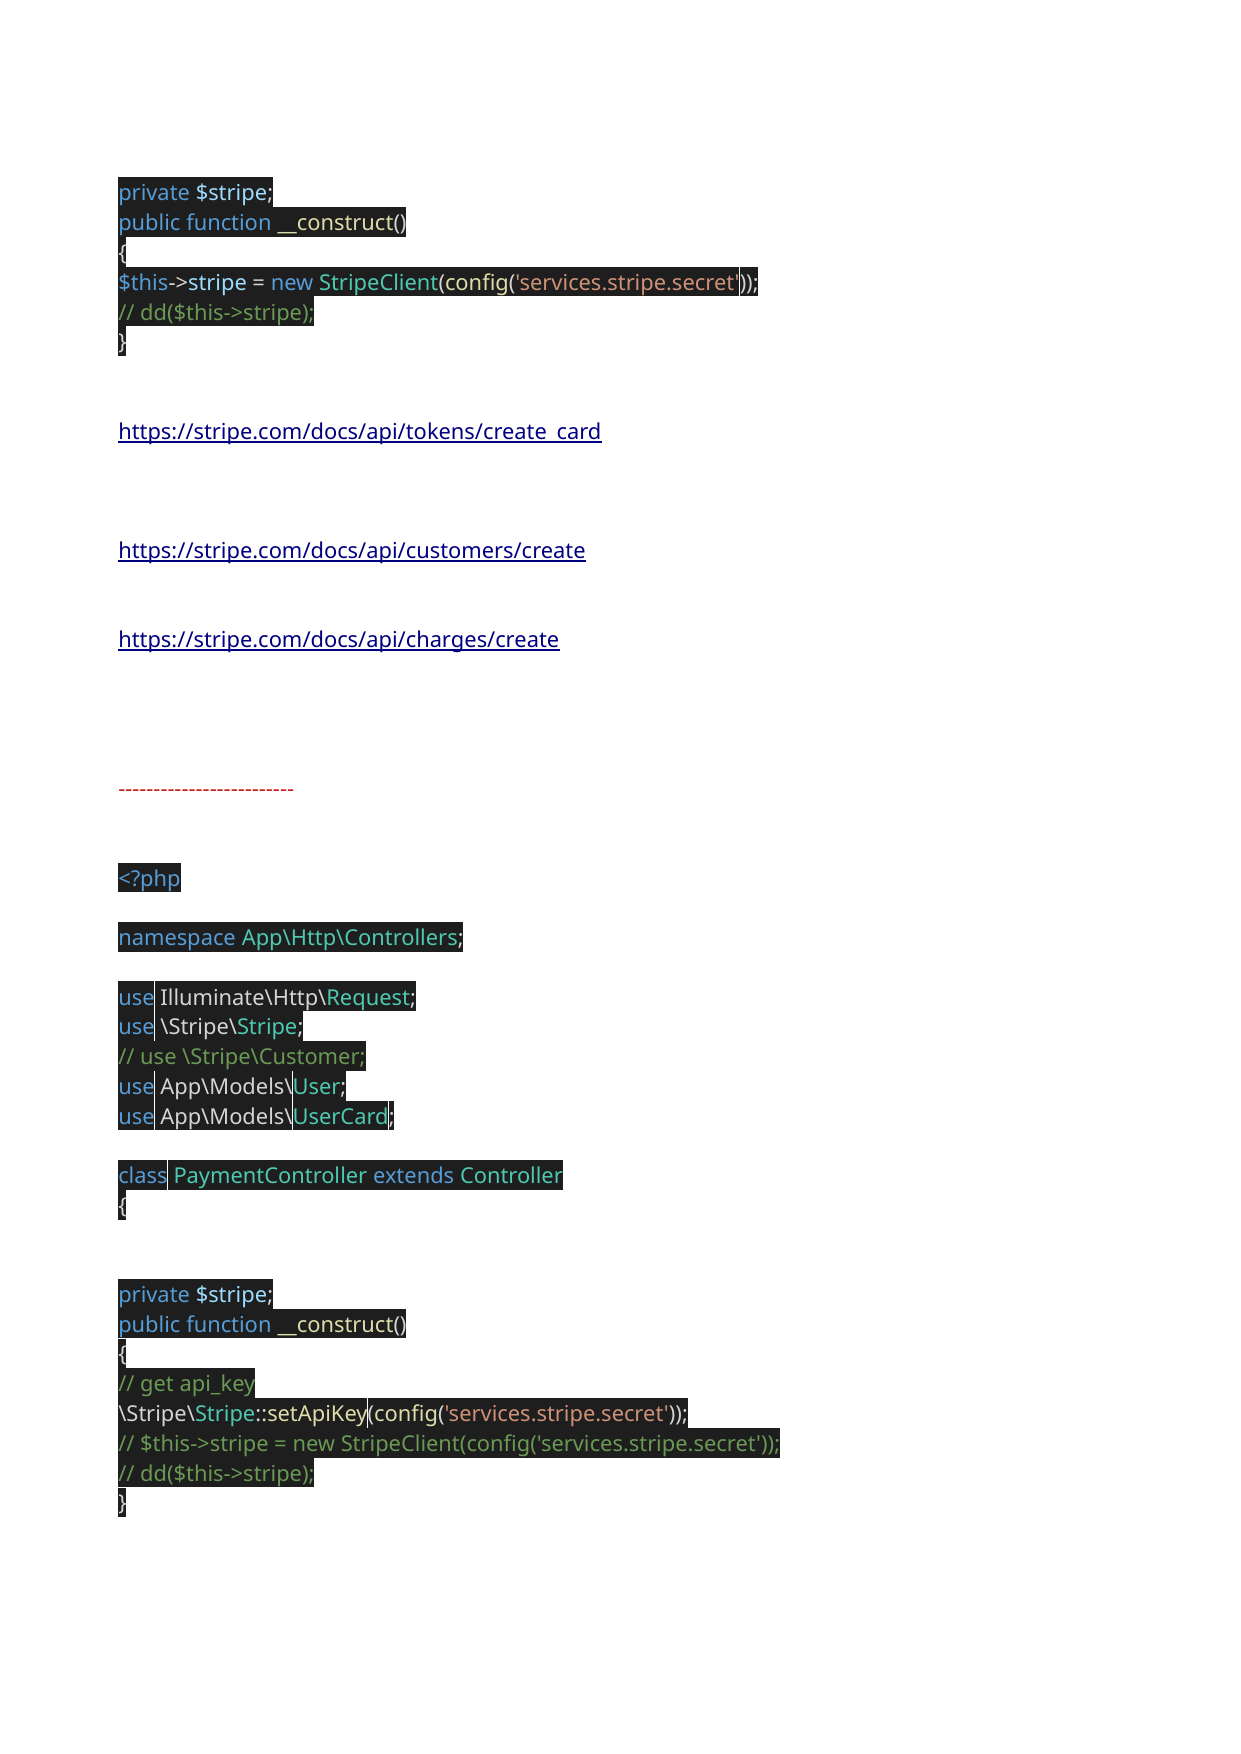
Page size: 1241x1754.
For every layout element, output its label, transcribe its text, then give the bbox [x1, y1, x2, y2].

text } [118, 326, 1122, 356]
text // get api_key [118, 1368, 1122, 1398]
text { [118, 237, 1122, 267]
text { [118, 1190, 1122, 1220]
text ------------------------- [118, 773, 1122, 803]
text \Stripe\Stripe::setApiKey(config('services.stripe.secret')); [118, 1398, 1122, 1428]
text public function __construct() [118, 207, 1122, 237]
text class PaymentController extends Controller [118, 1160, 1122, 1190]
text https://stripe.com/docs/api/charges/create [118, 624, 1122, 654]
text public function __construct() [118, 1309, 1122, 1338]
text use App\Models\User; [118, 1071, 1122, 1101]
text use \Stripe\Stripe; [118, 1011, 1122, 1041]
text https://stripe.com/docs/api/customers/create [118, 535, 1122, 564]
text <?php [118, 862, 1122, 892]
text // $this->stripe = new StripeClient(config('services.stripe.secret')); [118, 1428, 1122, 1458]
text } [118, 1487, 1122, 1517]
text // dd($this->stripe); [118, 1458, 1122, 1487]
text use Illuminate\Http\Request; [118, 981, 1122, 1011]
text namespace App\Http\Controllers; [118, 922, 1122, 952]
text use App\Models\UserCard; [118, 1101, 1122, 1130]
text // use \Stripe\Customer; [118, 1041, 1122, 1071]
text // dd($this->stripe); [118, 296, 1122, 326]
text private $stripe; [118, 1279, 1122, 1309]
text https://stripe.com/docs/api/tokens/create_card [118, 416, 1122, 445]
text private $stripe; [118, 177, 1122, 207]
text $this->stripe = new StripeClient(config('services.stripe.secret')); [118, 267, 1122, 296]
text { [118, 1338, 1122, 1368]
